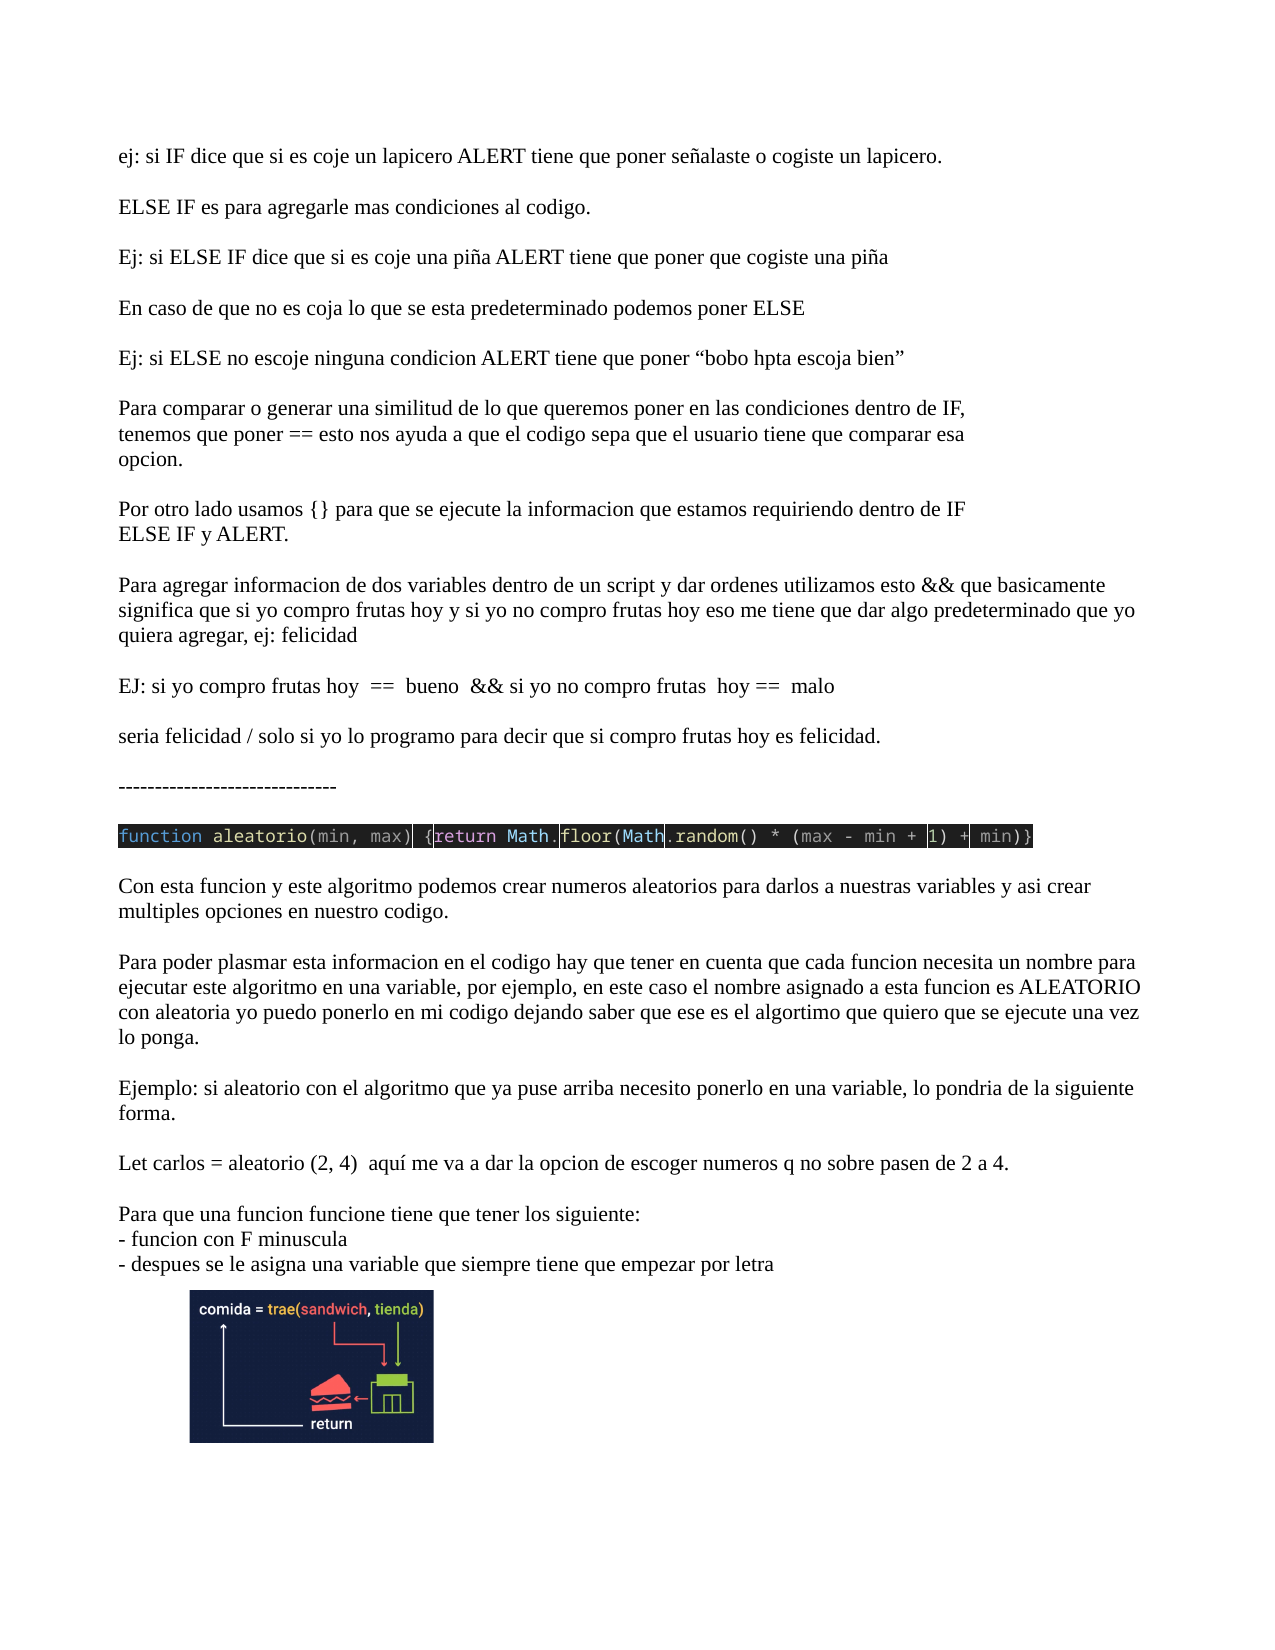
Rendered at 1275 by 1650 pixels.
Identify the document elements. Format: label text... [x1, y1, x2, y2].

text Para poder plasmar esta informacion en el codigo hay que tener en cuenta que cada funcion necesita un nombre para ejecutar este algoritmo en una variable, por ejemplo, en este caso el nombre asignado a esta funcion es ALEATORIO con aleatoria yo puedo ponerlo en mi codigo dejando saber que ese es el algortimo que quiero que se ejecute una vez lo ponga. Ejemplo: si aleatorio con el algoritmo que ya puse arriba necesito ponerlo en una variable, lo pondria de la siguiente forma. Let carlos = aleatorio (2, 4) aquí me va a dar la opcion de escoger numeros q no sobre pasen de 2 a 4. Para que una funcion funcione tiene que tener los siguiente: - funcion con F minuscula - despues se le asigna una variable que siempre tiene que empezar por letra [118, 949, 1157, 1302]
picture [189, 1290, 434, 1443]
text ej: si IF dice que si es coje un lapicero ALERT tiene que poner señalaste o cogiste un lapicero. ELSE IF es para agregarle mas condiciones al codigo. Ej: si ELSE IF dice que si es coje una piña ALERT tiene que poner que cogiste una piña En caso de que no es coja lo que se esta predeterminado podemos poner ELSE Ej: si ELSE no escoje ninguna condicion ALERT tiene que poner “bobo hpta escoja bien” Para comparar o generar una similitud de lo que queremos poner en las condiciones dentro de IF, tenemos que poner == esto nos ayuda a que el codigo sepa que el usuario tiene que comparar esa opcion. Por otro lado usamos {} para que se ejecute la informacion que estamos requiriendo dentro de IF ELSE IF y ALERT. Para agregar informacion de dos variables dentro de un script y dar ordenes utilizamos esto && que basicamente significa que si yo compro frutas hoy y si yo no compro frutas hoy eso me tiene que dar algo predeterminado que yo quiera agregar, ej: felicidad EJ: si yo compro frutas hoy == bueno && si yo no compro frutas hoy == malo seria felicidad / solo si yo lo programo para decir que si compro frutas hoy es felicidad. ------------------------------ [118, 118, 1157, 824]
text [118, 1327, 1157, 1528]
text Con esta funcion y este algoritmo podemos crear numeros aleatorios para darlos a nuestras variables y asi crear multiples opciones en nuestro codigo. [118, 848, 1157, 923]
text function aleatorio(min, max) {return Math.floor(Math.random() * (max - min + 1) + min)} [118, 824, 1157, 848]
